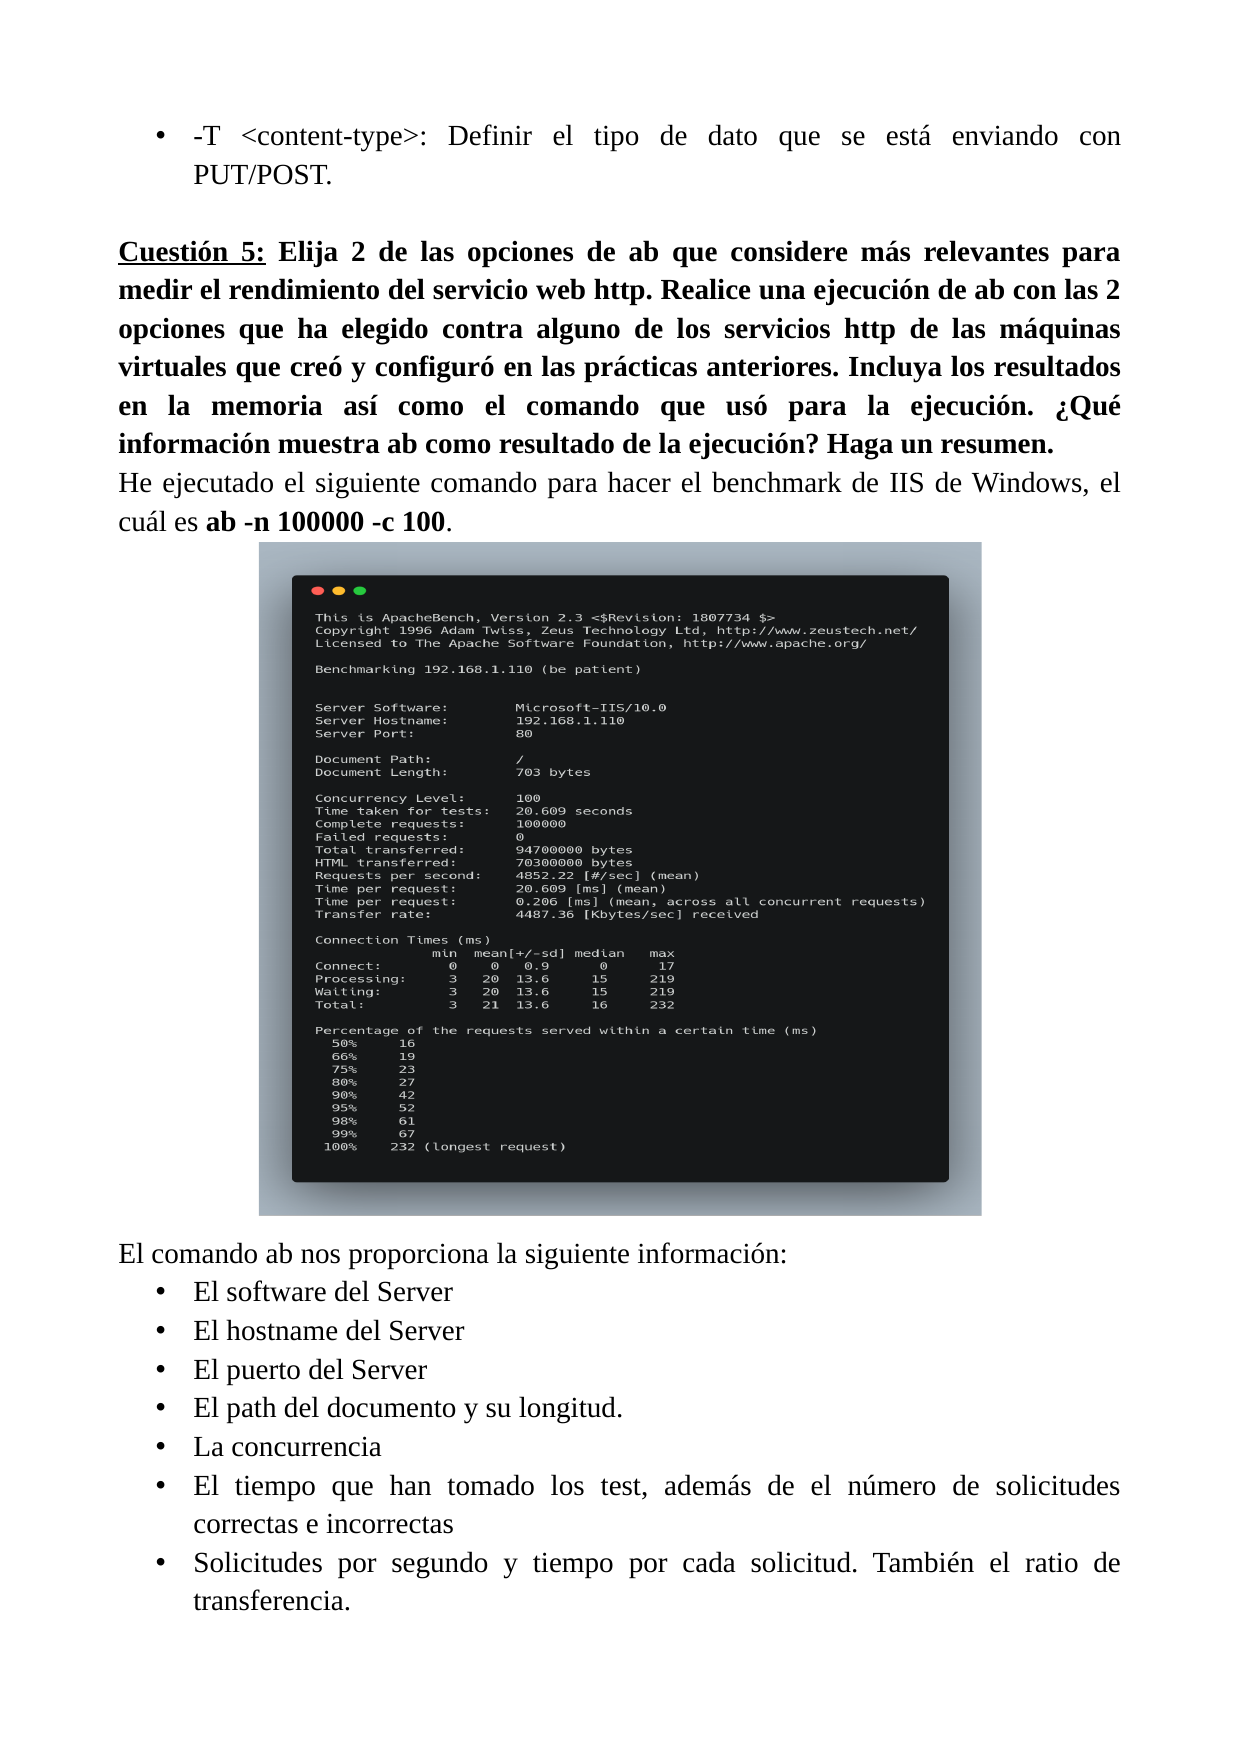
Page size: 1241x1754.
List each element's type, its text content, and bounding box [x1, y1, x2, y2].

list El tiempo que han tomado los test, además de el número de solicitudes correctas e incorrectas [156, 1468, 1122, 1540]
list La concurrencia [156, 1429, 1122, 1463]
text He ejecutado el siguiente comando para hacer el benchmark de IIS de Windows, el cuál es ab -n 100000 -c 100. [118, 465, 1122, 537]
picture [258, 542, 982, 1216]
list -T <content-type>: Definir el tipo de dato que se está enviando con PUT/POST. [156, 118, 1122, 190]
text El comando ab nos proporciona la siguiente información: [118, 1236, 1122, 1269]
list El software del Server [156, 1274, 1122, 1308]
list El puerto del Server [156, 1352, 1122, 1385]
list El path del documento y su longitud. [156, 1390, 1122, 1424]
list El hostname del Server [156, 1313, 1122, 1347]
text Cuestión 5: Elija 2 de las opciones de ab que considere más relevantes para medir el rendimiento del servicio web http. Realice una ejecución de ab con las 2 opciones que ha elegido contra alguno de los servicios http de las máquinas virtuales que creó y configuró en las prácticas anteriores. Incluya los resultados en la memoria así como el comando que usó para la ejecución. ¿Qué información muestra ab como resultado de la ejecución? Haga un resumen. [118, 234, 1122, 460]
list Solicitudes por segundo y tiempo por cada solicitud. También el ratio de transferencia. [156, 1545, 1122, 1617]
